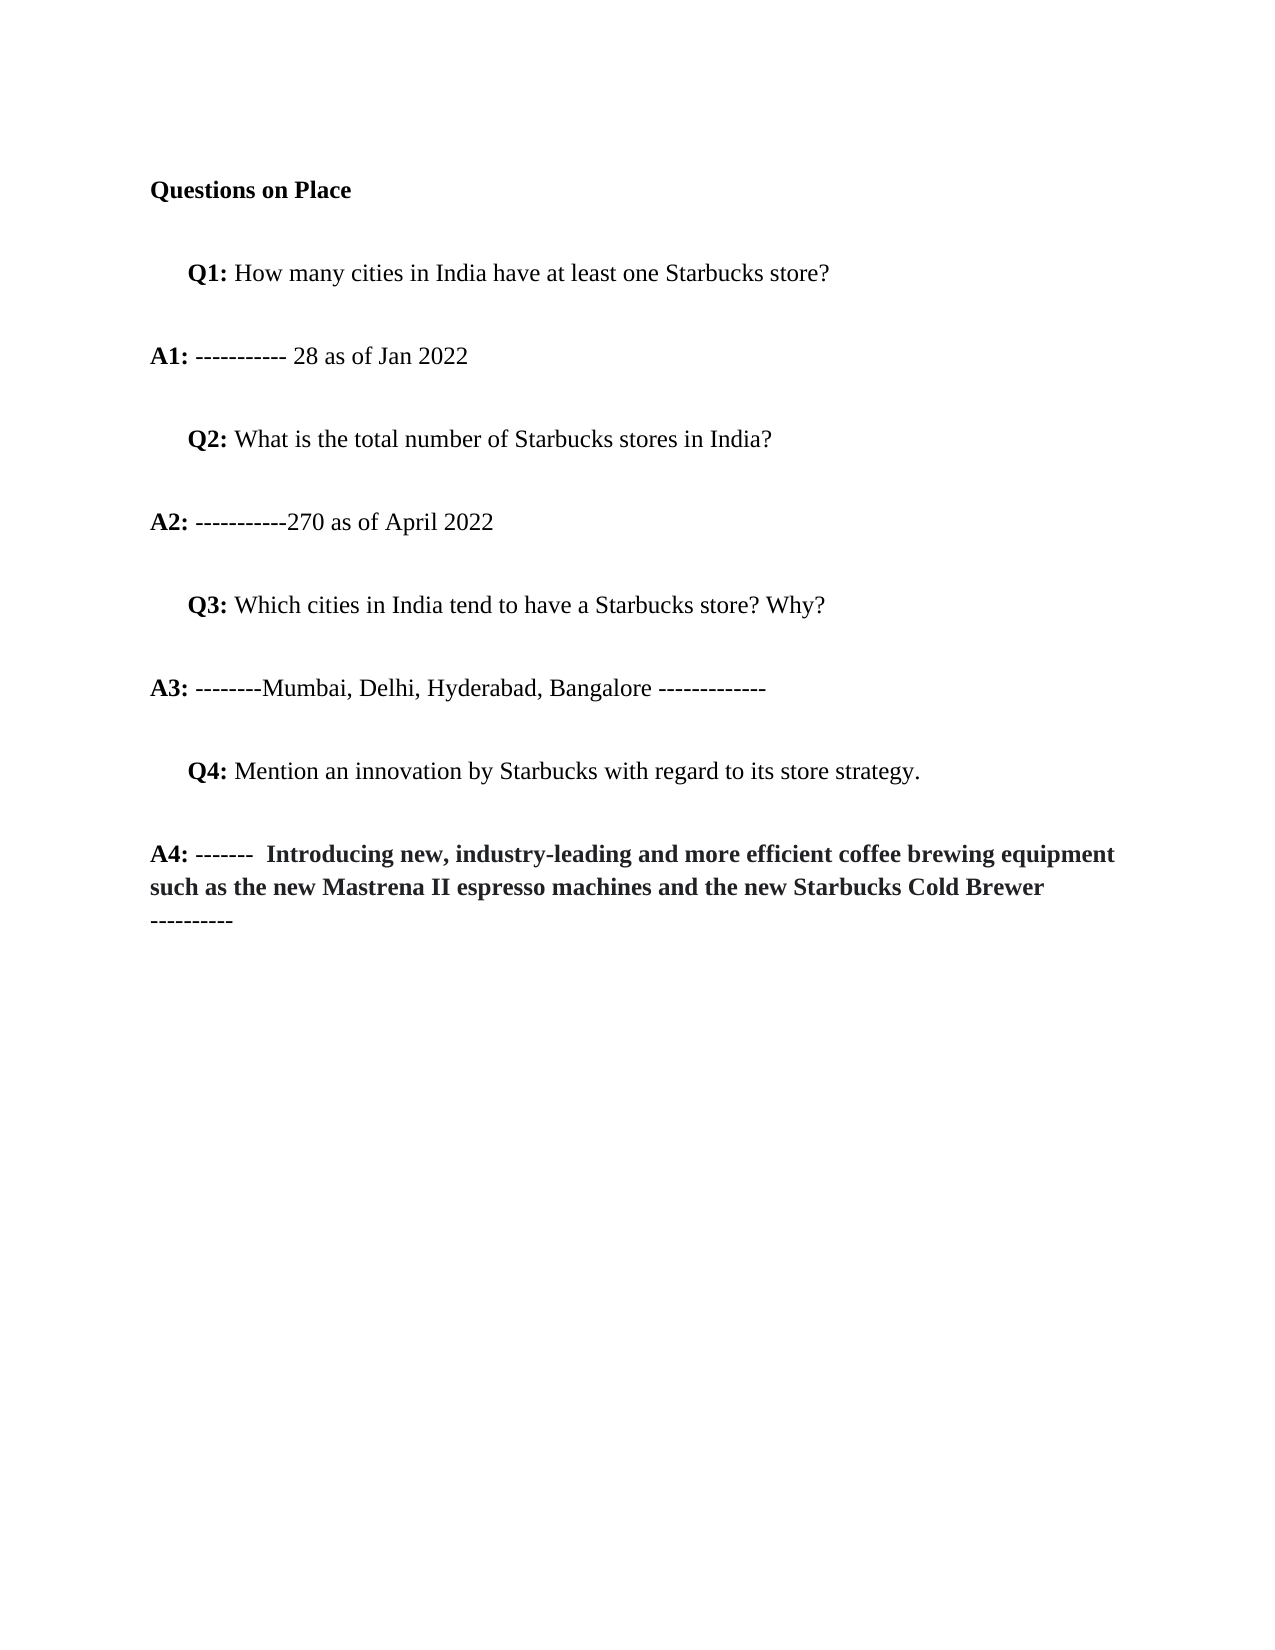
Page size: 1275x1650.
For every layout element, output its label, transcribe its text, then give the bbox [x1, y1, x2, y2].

text Q1: How many cities in India have at least one Starbucks store? [187, 258, 1125, 287]
text A4: ------- Introducing new, industry-leading and more efficient coffee brewing equipment such as the new Mastrena II espresso machines and the new Starbucks Cold Brewer ---------- [150, 839, 1125, 934]
text A1: ----------- 28 as of Jan 2022 [150, 341, 1125, 370]
text A3: --------Mumbai, Delhi, Hyderabad, Bangalore ------------- [150, 673, 1125, 702]
text Questions on Place [150, 175, 1125, 204]
text A2: -----------270 as of April 2022 [150, 507, 1125, 536]
text Q2: What is the total number of Starbucks stores in India? [187, 424, 1125, 453]
text Q3: Which cities in India tend to have a Starbucks store? Why? [187, 590, 1125, 619]
text Q4: Mention an innovation by Starbucks with regard to its store strategy. [187, 756, 1125, 785]
